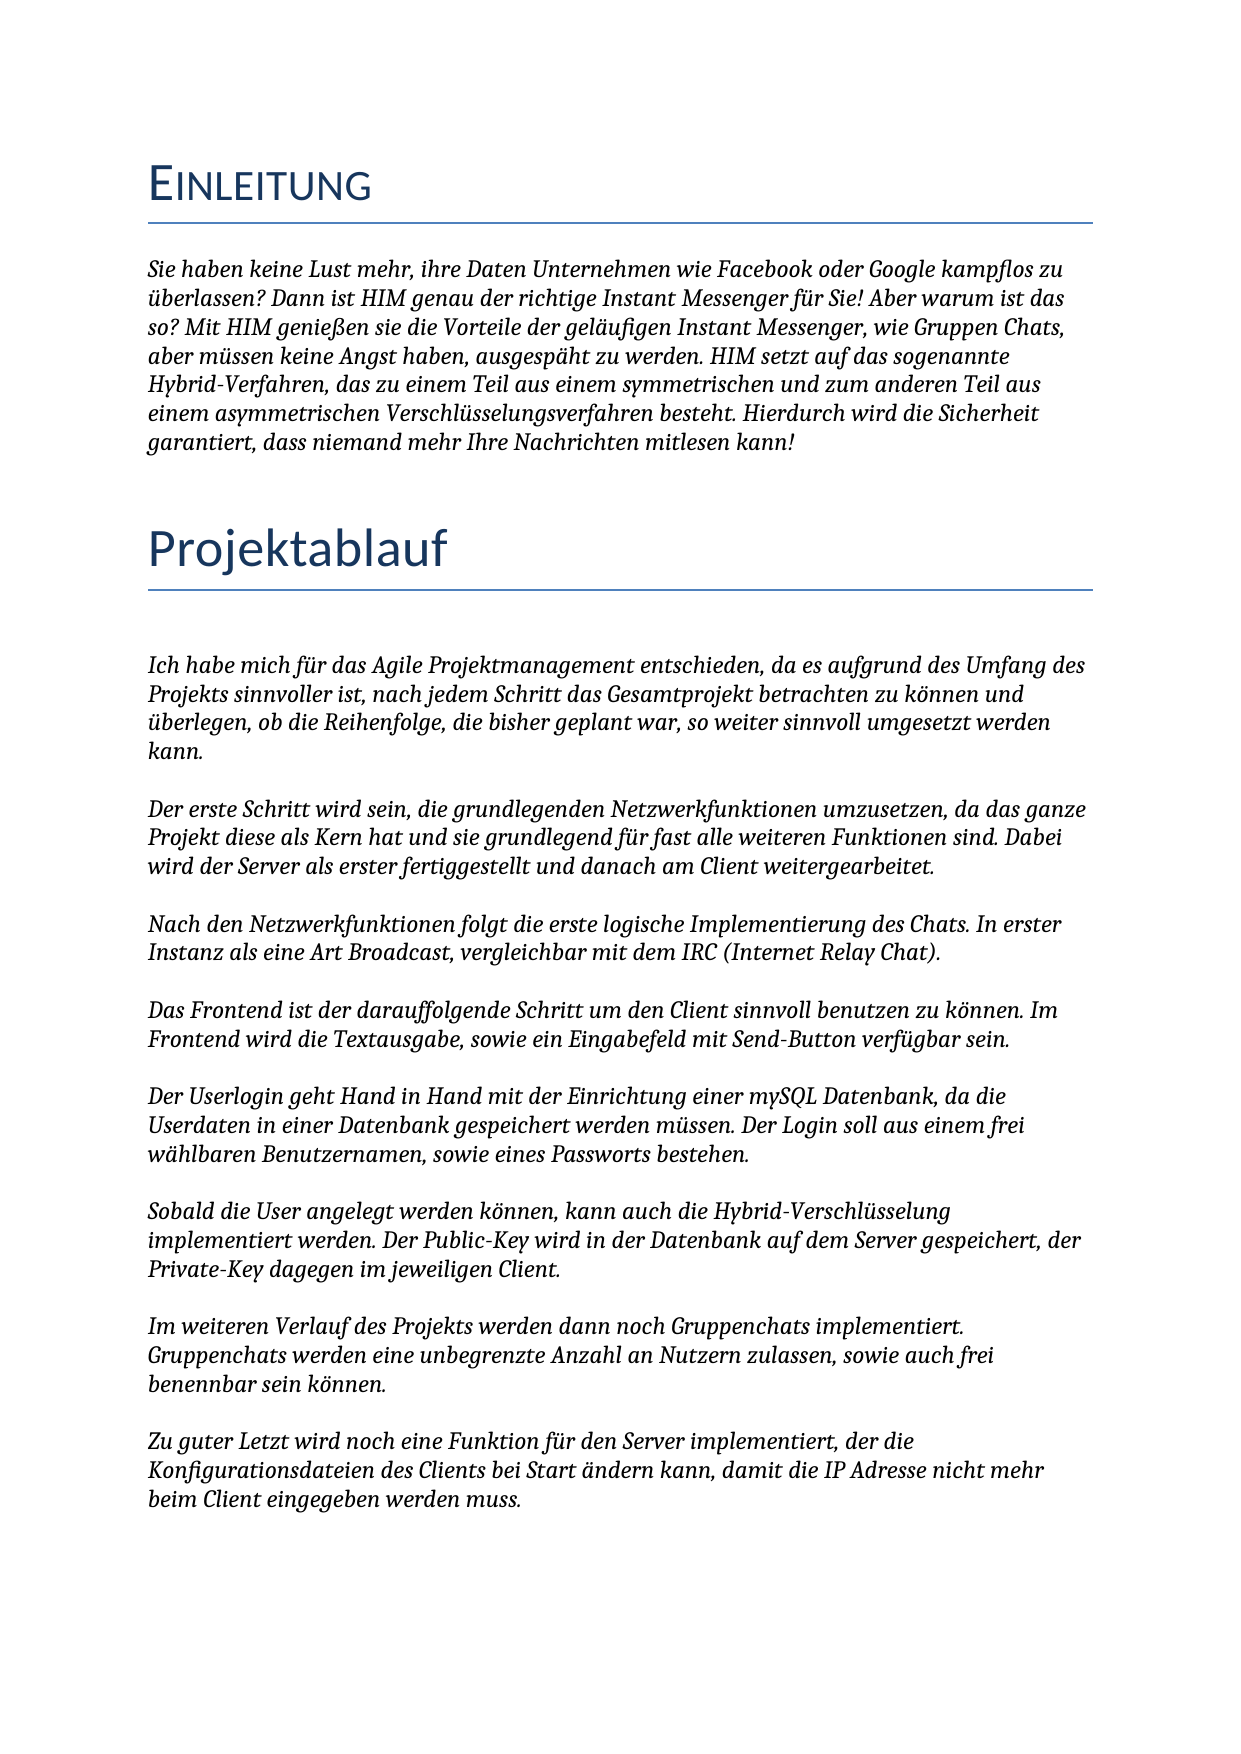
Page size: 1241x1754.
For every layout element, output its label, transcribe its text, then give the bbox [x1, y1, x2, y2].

text Das Frontend ist der darauffolgende Schritt um den Client sinnvoll benutzen zu können. Im Frontend wird die Textausgabe, sowie ein Eingabefeld mit Send-Button verfügbar sein. [148, 996, 1093, 1053]
text Zu guter Letzt wird noch eine Funktion für den Server implementiert, der die Konfigurationsdateien des Clients bei Start ändern kann, damit die IP Adresse nicht mehr beim Client eingegeben werden muss. [148, 1427, 1093, 1513]
text Der erste Schritt wird sein, die grundlegenden Netzwerkfunktionen umzusetzen, da das ganze Projekt diese als Kern hat und sie grundlegend für fast alle weiteren Funktionen sind. Dabei wird der Server als erster fertiggestellt und danach am Client weitergearbeitet. [148, 794, 1093, 881]
text Sobald die User angelegt werden können, kann auch die Hybrid-Verschlüsselung implementiert werden. Der Public-Key wird in der Datenbank auf dem Server gespeichert, der Private-Key dagegen im jeweiligen Client. [148, 1197, 1093, 1283]
text Sie haben keine Lust mehr, ihre Daten Unternehmen wie Facebook oder Google kampflos zu überlassen? Dann ist HIM genau der richtige Instant Messenger für Sie! Aber warum ist das so? Mit HIM genießen sie die Vorteile der geläufigen Instant Messenger, wie Gruppen Chats, aber müssen keine Angst haben, ausgespäht zu werden. HIM setzt auf das sogenannte Hybrid-Verfahren, das zu einem Teil aus einem symmetrischen und zum anderen Teil aus einem asymmetrischen Verschlüsselungsverfahren besteht. Hierdurch wird die Sicherheit garantiert, dass niemand mehr Ihre Nachrichten mitlesen kann! [148, 255, 1093, 457]
text Im weiteren Verlauf des Projekts werden dann noch Gruppenchats implementiert. Gruppenchats werden eine unbegrenzte Anzahl an Nutzern zulassen, sowie auch frei benennbar sein können. [148, 1312, 1093, 1398]
text Nach den Netzwerkfunktionen folgt die erste logische Implementierung des Chats. In erster Instanz als eine Art Broadcast, vergleichbar mit dem IRC (Internet Relay Chat). [148, 909, 1093, 967]
title Einleitung [148, 148, 1093, 222]
title Projektablauf [148, 514, 1093, 589]
text Ich habe mich für das Agile Projektmanagement entschieden, da es aufgrund des Umfang des Projekts sinnvoller ist, nach jedem Schritt das Gesamtprojekt betrachten zu können und überlegen, ob die Reihenfolge, die bisher geplant war, so weiter sinnvoll umgesetzt werden kann. [148, 651, 1093, 766]
text Der Userlogin geht Hand in Hand mit der Einrichtung einer mySQL Datenbank, da die Userdaten in einer Datenbank gespeichert werden müssen. Der Login soll aus einem frei wählbaren Benutzernamen, sowie eines Passworts bestehen. [148, 1082, 1093, 1168]
